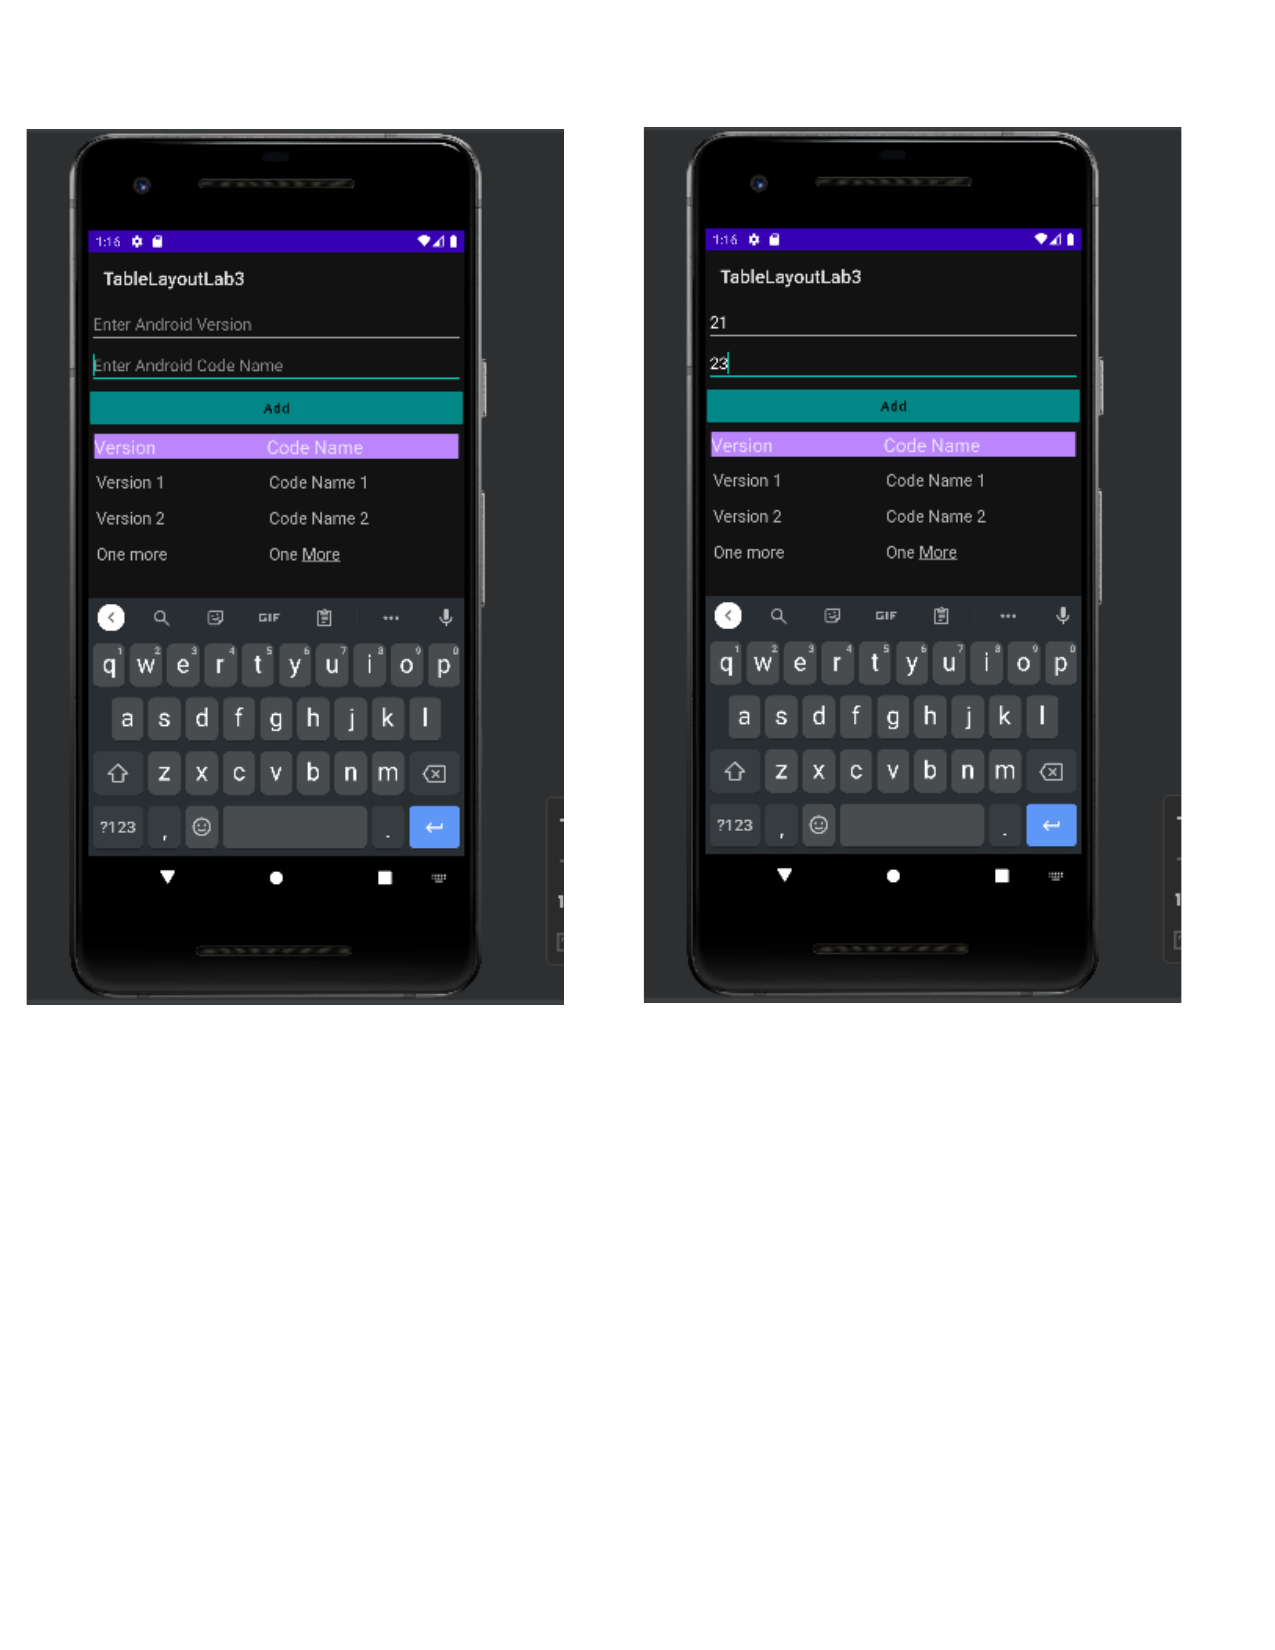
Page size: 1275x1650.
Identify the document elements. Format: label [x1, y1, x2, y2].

picture [26, 129, 564, 1005]
picture [643, 127, 1182, 1003]
